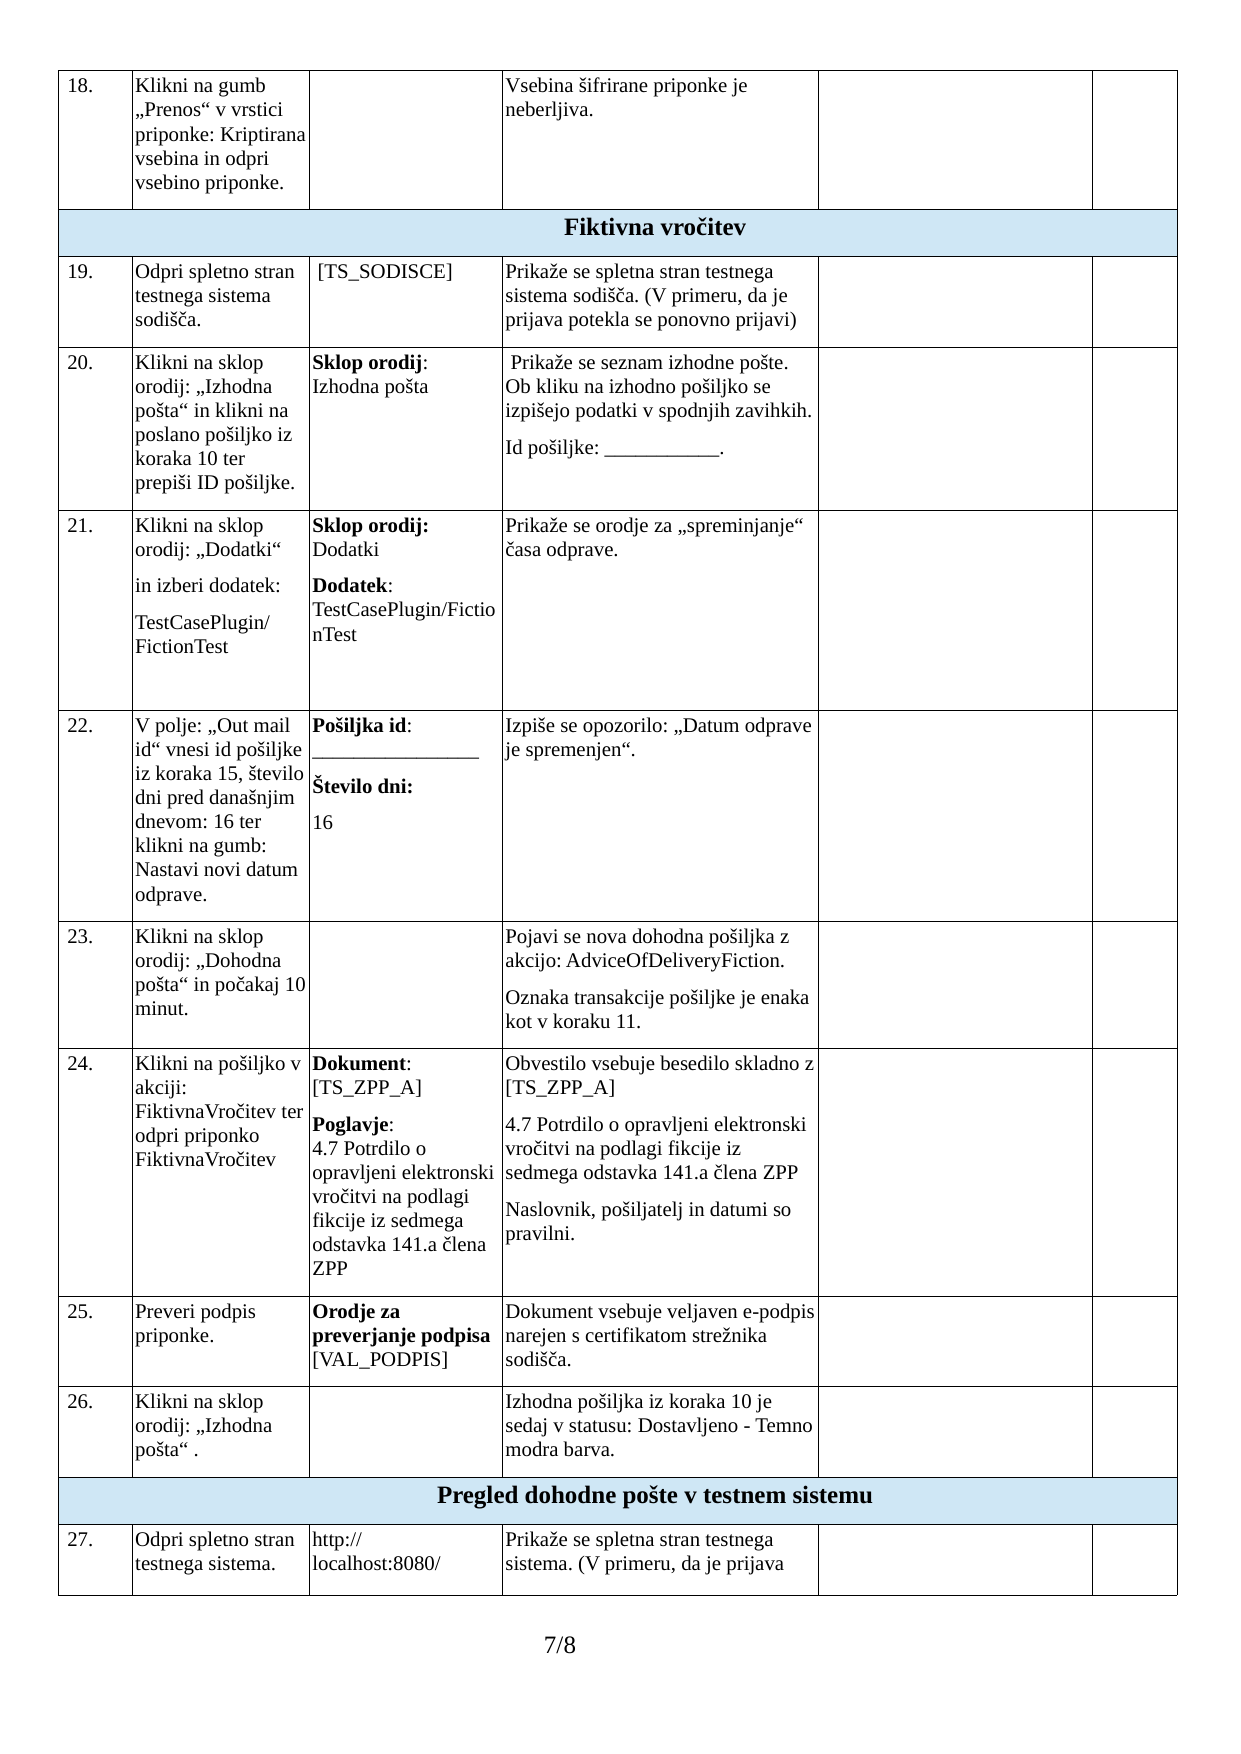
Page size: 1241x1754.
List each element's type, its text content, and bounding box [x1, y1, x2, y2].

table_cell [59, 348, 132, 510]
table_cell [819, 257, 1092, 347]
table_cell [1093, 257, 1177, 347]
table_cell Odpri spletno stran testnega sistema. [133, 1525, 309, 1595]
table_cell Izhodna pošiljka iz koraka 10 je sedaj v statusu: Dostavljeno - Temno modra barva. [503, 1387, 818, 1477]
table_cell Klikni na gumb „Prenos“ v vrstici priponke: Kriptirana vsebina in odpri vsebino priponke. [133, 71, 309, 209]
table_cell Pregled dohodne pošte v testnem sistemu [59, 1478, 1177, 1524]
table_cell Preveri podpis priponke. [133, 1297, 309, 1386]
table_cell V polje: „Out mail id“ vnesi id pošiljke iz koraka 15, število dni pred današnjim dnevom: 16 ter klikni na gumb: Nastavi novi datum odprave. [133, 711, 309, 921]
table_cell [310, 1387, 502, 1477]
table_cell Obvestilo vsebuje besedilo skladno z [TS_ZPP_A] 4.7 Potrdilo o opravljeni elektronski vročitvi na podlagi fikcije iz sedmega odstavka 141.a člena ZPP Naslovnik, pošiljatelj in datumi so pravilni. [503, 1049, 818, 1296]
table_cell [819, 348, 1092, 510]
table_cell Fiktivna vročitev [59, 210, 1177, 256]
table_cell Prikaže se spletna stran testnega sistema sodišča. (V primeru, da je prijava potekla se ponovno prijavi) [503, 257, 818, 347]
table_cell [59, 711, 132, 921]
table_cell [59, 1525, 132, 1595]
table_cell [819, 511, 1092, 710]
table_cell http://localhost:8080/ [310, 1525, 502, 1595]
table_cell [819, 711, 1092, 921]
table_cell [819, 71, 1092, 209]
table_cell Izpiše se opozorilo: „Datum odprave je spremenjen“. [503, 711, 818, 921]
table_cell Pojavi se nova dohodna pošiljka z akcijo: AdviceOfDeliveryFiction. Oznaka transakcije pošiljke je enaka kot v koraku 11. [503, 922, 818, 1048]
table_cell [TS_SODISCE] [310, 257, 502, 347]
table_cell Klikni na pošiljko v akciji: FiktivnaVročitev ter odpri priponko FiktivnaVročitev [133, 1049, 309, 1296]
table_cell [1093, 1387, 1177, 1477]
table_cell [59, 1297, 132, 1386]
table_cell [819, 922, 1092, 1048]
table_cell [1093, 922, 1177, 1048]
table_cell [1093, 348, 1177, 510]
table_cell [310, 71, 502, 209]
table_cell Klikni na sklop orodij: „Izhodna pošta“ . [133, 1387, 309, 1477]
table_cell Dokument: [TS_ZPP_A] Poglavje: 4.7 Potrdilo o opravljeni elektronski vročitvi na podlagi fikcije iz sedmega odstavka 141.a člena ZPP [310, 1049, 502, 1296]
table_cell [819, 1387, 1092, 1477]
table_cell [1093, 1049, 1177, 1296]
table_cell Dokument vsebuje veljaven e-podpis narejen s certifikatom strežnika sodišča. [503, 1297, 818, 1386]
table_cell [59, 71, 132, 209]
table_cell Pošiljka id: ________________ Število dni: 16 [310, 711, 502, 921]
table_cell [1093, 711, 1177, 921]
table_cell Vsebina šifrirane priponke je neberljiva. [503, 71, 818, 209]
table_cell Prikaže se orodje za „spreminjanje“ časa odprave. [503, 511, 818, 710]
table_cell [59, 1049, 132, 1296]
table_cell Prikaže se seznam izhodne pošte. Ob kliku na izhodno pošiljko se izpišejo podatki v spodnjih zavihkih. Id pošiljke: ___________. [503, 348, 818, 510]
table_cell Sklop orodij: Izhodna pošta [310, 348, 502, 510]
table_cell [59, 511, 132, 710]
table_cell [819, 1297, 1092, 1386]
table_cell Orodje za preverjanje podpisa [VAL_PODPIS] [310, 1297, 502, 1386]
table_cell [1093, 511, 1177, 710]
table_cell Klikni na sklop orodij: „Dodatki“ in izberi dodatek: TestCasePlugin/FictionTest [133, 511, 309, 710]
table_cell Sklop orodij: Dodatki Dodatek: TestCasePlugin/FictionTest [310, 511, 502, 710]
table_cell [1093, 71, 1177, 209]
table_cell Prikaže se spletna stran testnega sistema. (V primeru, da je prijava [503, 1525, 818, 1595]
table_cell [819, 1525, 1092, 1595]
table_cell [59, 257, 132, 347]
table_cell [1093, 1297, 1177, 1386]
table_cell [1093, 1525, 1177, 1595]
table_cell Odpri spletno stran testnega sistema sodišča. [133, 257, 309, 347]
table_cell Klikni na sklop orodij: „Izhodna pošta“ in klikni na poslano pošiljko iz koraka 10 ter prepiši ID pošiljke. [133, 348, 309, 510]
table_cell [310, 922, 502, 1048]
table_cell [59, 922, 132, 1048]
table_cell [59, 1387, 132, 1477]
table_cell [819, 1049, 1092, 1296]
table_cell Klikni na sklop orodij: „Dohodna pošta“ in počakaj 10 minut. [133, 922, 309, 1048]
